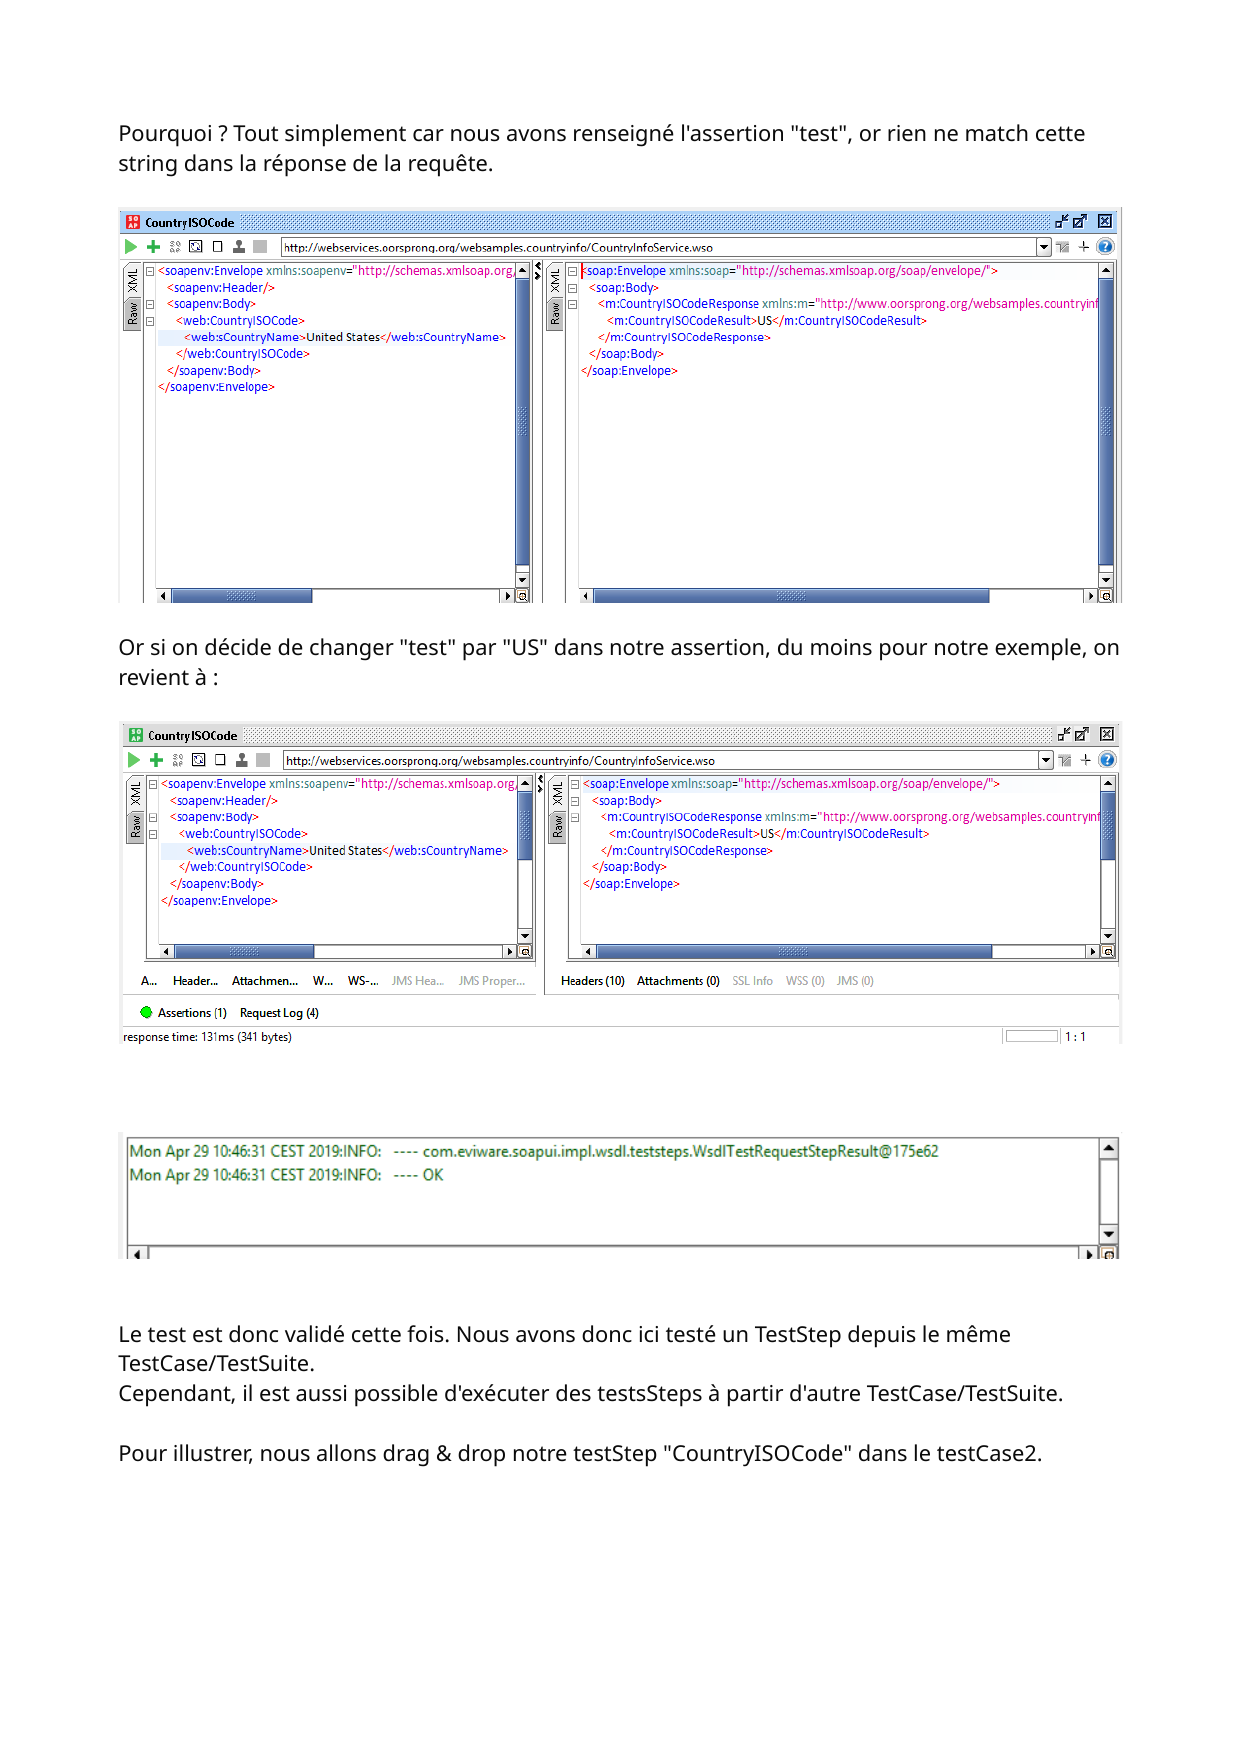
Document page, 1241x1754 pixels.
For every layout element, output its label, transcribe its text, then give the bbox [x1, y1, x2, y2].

text Pour illustrer, nous allons drag & drop notre testStep "CountryISOCode" dans le testCase2. [118, 1438, 1122, 1468]
text Cependant, il est aussi possible d'exécuter des testsSteps à partir d'autre TestCase/TestSuite. [118, 1378, 1122, 1408]
text Pourquoi ? Tout simplement car nous avons renseigné l'assertion "test", or rien ne match cette string dans la réponse de la requête. [118, 118, 1122, 178]
text Le test est donc validé cette fois. Nous avons donc ici testé un TestStep depuis le même TestCase/TestSuite. [118, 1319, 1122, 1378]
text Or si on décide de changer "test" par "US" dans notre assertion, du moins pour notre exemple, on revient à : [118, 632, 1122, 692]
